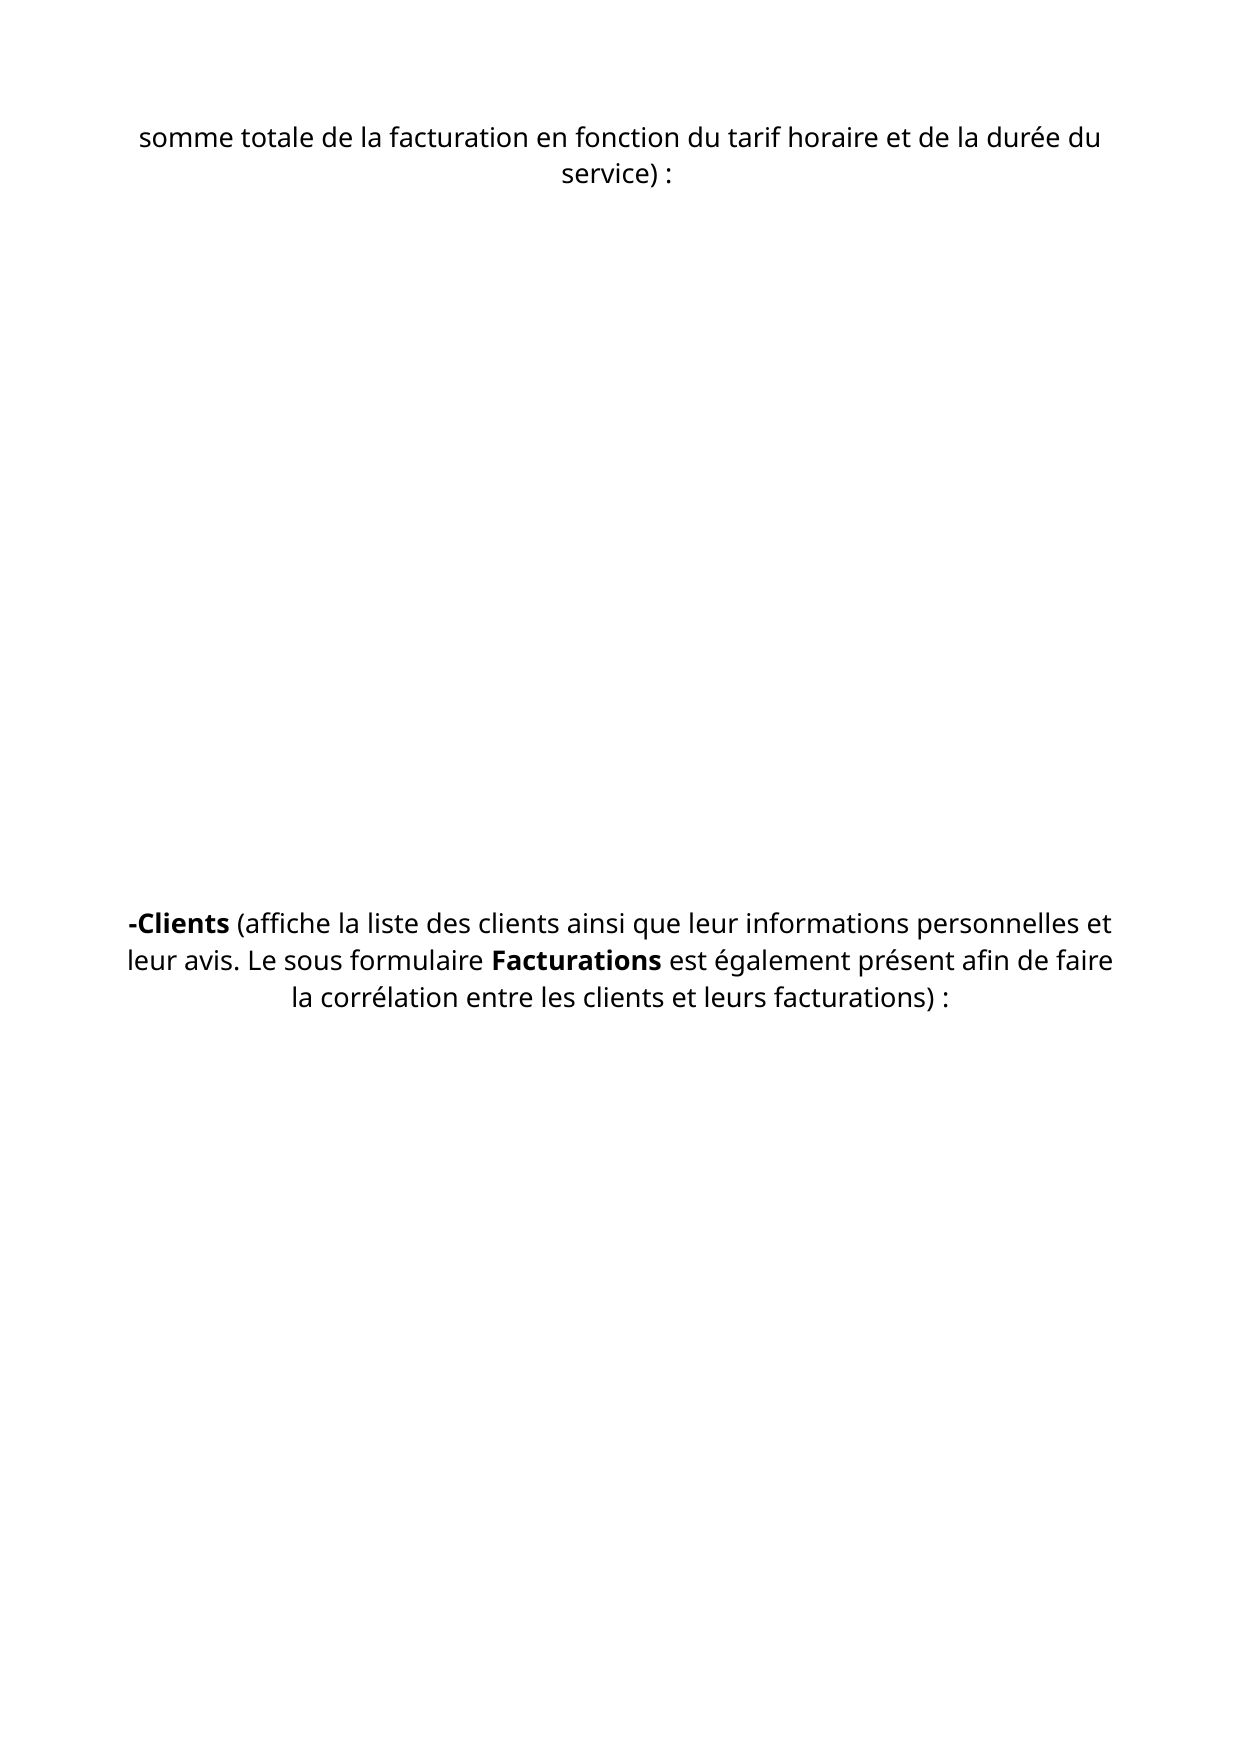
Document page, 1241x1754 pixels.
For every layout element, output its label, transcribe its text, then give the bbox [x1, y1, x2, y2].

text somme totale de la facturation en fonction du tarif horaire et de la durée du service) : [118, 118, 1122, 192]
text -Clients (affiche la liste des clients ainsi que leur informations personnelles et leur avis. Le sous formulaire Facturations est également présent afin de faire la corrélation entre les clients et leurs facturations) : [118, 904, 1122, 1015]
